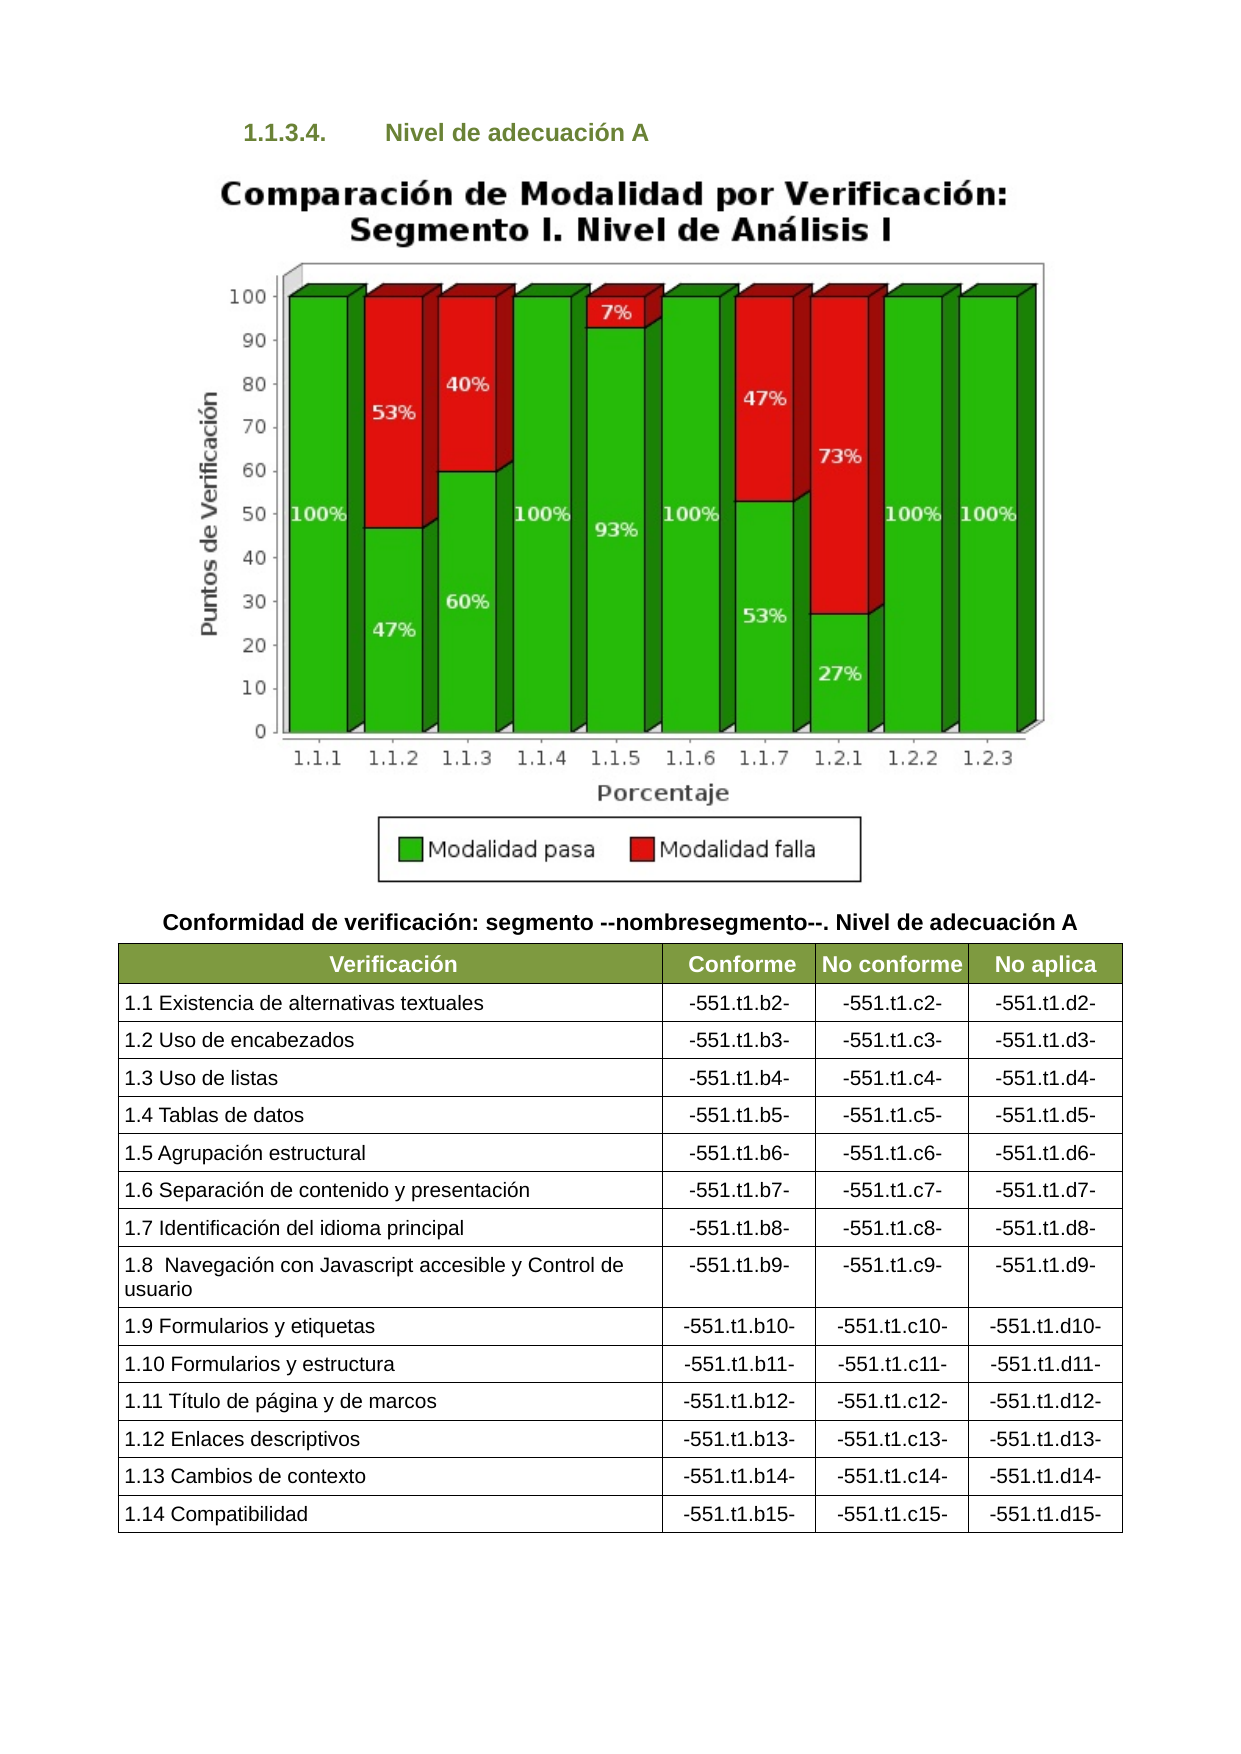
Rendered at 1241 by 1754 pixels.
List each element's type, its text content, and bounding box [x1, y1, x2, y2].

table_cell -551.t1.c10- [816, 1308, 968, 1344]
table_header No conforme [816, 944, 968, 983]
table_cell 1.10 Formularios y estructura [119, 1346, 662, 1382]
table_cell 1.11 Título de página y de marcos [119, 1383, 662, 1419]
table_cell -551.t1.c14- [816, 1458, 968, 1494]
table_cell -551.t1.c12- [816, 1383, 968, 1419]
table_cell -551.t1.c15- [816, 1496, 968, 1532]
table_header Verificación [119, 944, 662, 983]
table_cell -551.t1.d12- [969, 1383, 1122, 1419]
table_cell -551.t1.c2- [816, 984, 968, 1021]
table_cell -551.t1.c7- [816, 1172, 968, 1208]
table_cell -551.t1.d13- [969, 1421, 1122, 1457]
table_header Conforme [663, 944, 815, 983]
table_cell -551.t1.d2- [969, 984, 1122, 1021]
table_cell 1.4 Tablas de datos [119, 1097, 662, 1133]
table_cell 1.6 Separación de contenido y presentación [119, 1172, 662, 1208]
table_cell -551.t1.d6- [969, 1134, 1122, 1171]
table_cell -551.t1.b14- [663, 1458, 815, 1494]
picture [178, 174, 1062, 884]
table_cell -551.t1.c6- [816, 1134, 968, 1171]
table_cell 1.8 Navegación con Javascript accesible y Control de usuario [119, 1247, 662, 1307]
table_cell -551.t1.c3- [816, 1022, 968, 1058]
table_cell -551.t1.d8- [969, 1209, 1122, 1246]
table_cell -551.t1.b8- [663, 1209, 815, 1246]
table_cell -551.t1.d11- [969, 1346, 1122, 1382]
table_cell -551.t1.b3- [663, 1022, 815, 1058]
table_cell 1.2 Uso de encabezados [119, 1022, 662, 1058]
table_header No aplica [969, 944, 1122, 983]
table_cell -551.t1.c13- [816, 1421, 968, 1457]
table_cell 1.1 Existencia de alternativas textuales [119, 984, 662, 1021]
table_cell -551.t1.c4- [816, 1059, 968, 1096]
table_cell -551.t1.b4- [663, 1059, 815, 1096]
table_cell -551.t1.b7- [663, 1172, 815, 1208]
table_cell -551.t1.d4- [969, 1059, 1122, 1096]
table_cell -551.t1.d7- [969, 1172, 1122, 1208]
table_cell -551.t1.b15- [663, 1496, 815, 1532]
table_cell 1.12 Enlaces descriptivos [119, 1421, 662, 1457]
table_cell 1.3 Uso de listas [119, 1059, 662, 1096]
table_cell -551.t1.d10- [969, 1308, 1122, 1344]
table_cell 1.7 Identificación del idioma principal [119, 1209, 662, 1246]
text Conformidad de verificación: segmento --nombresegmento--. Nivel de adecuación A [118, 909, 1122, 935]
table_cell 1.5 Agrupación estructural [119, 1134, 662, 1171]
table_cell -551.t1.b5- [663, 1097, 815, 1133]
table_cell -551.t1.d15- [969, 1496, 1122, 1532]
table_cell -551.t1.b11- [663, 1346, 815, 1382]
table_cell -551.t1.d5- [969, 1097, 1122, 1133]
table_cell -551.t1.c5- [816, 1097, 968, 1133]
table_cell -551.t1.b12- [663, 1383, 815, 1419]
table_cell 1.9 Formularios y etiquetas [119, 1308, 662, 1344]
table_cell 1.14 Compatibilidad [119, 1496, 662, 1532]
table_cell -551.t1.b10- [663, 1308, 815, 1344]
table_cell -551.t1.d14- [969, 1458, 1122, 1494]
table_cell -551.t1.d9- [969, 1247, 1122, 1307]
table_cell -551.t1.c8- [816, 1209, 968, 1246]
table_cell -551.t1.b13- [663, 1421, 815, 1457]
table_cell -551.t1.b9- [663, 1247, 815, 1307]
table_cell -551.t1.b2- [663, 984, 815, 1021]
table_cell -551.t1.c11- [816, 1346, 968, 1382]
table_cell 1.13 Cambios de contexto [119, 1458, 662, 1494]
table_cell -551.t1.b6- [663, 1134, 815, 1171]
table_cell -551.t1.d3- [969, 1022, 1122, 1058]
subtitle Nivel de adecuación A [236, 118, 1122, 147]
table_cell -551.t1.c9- [816, 1247, 968, 1307]
